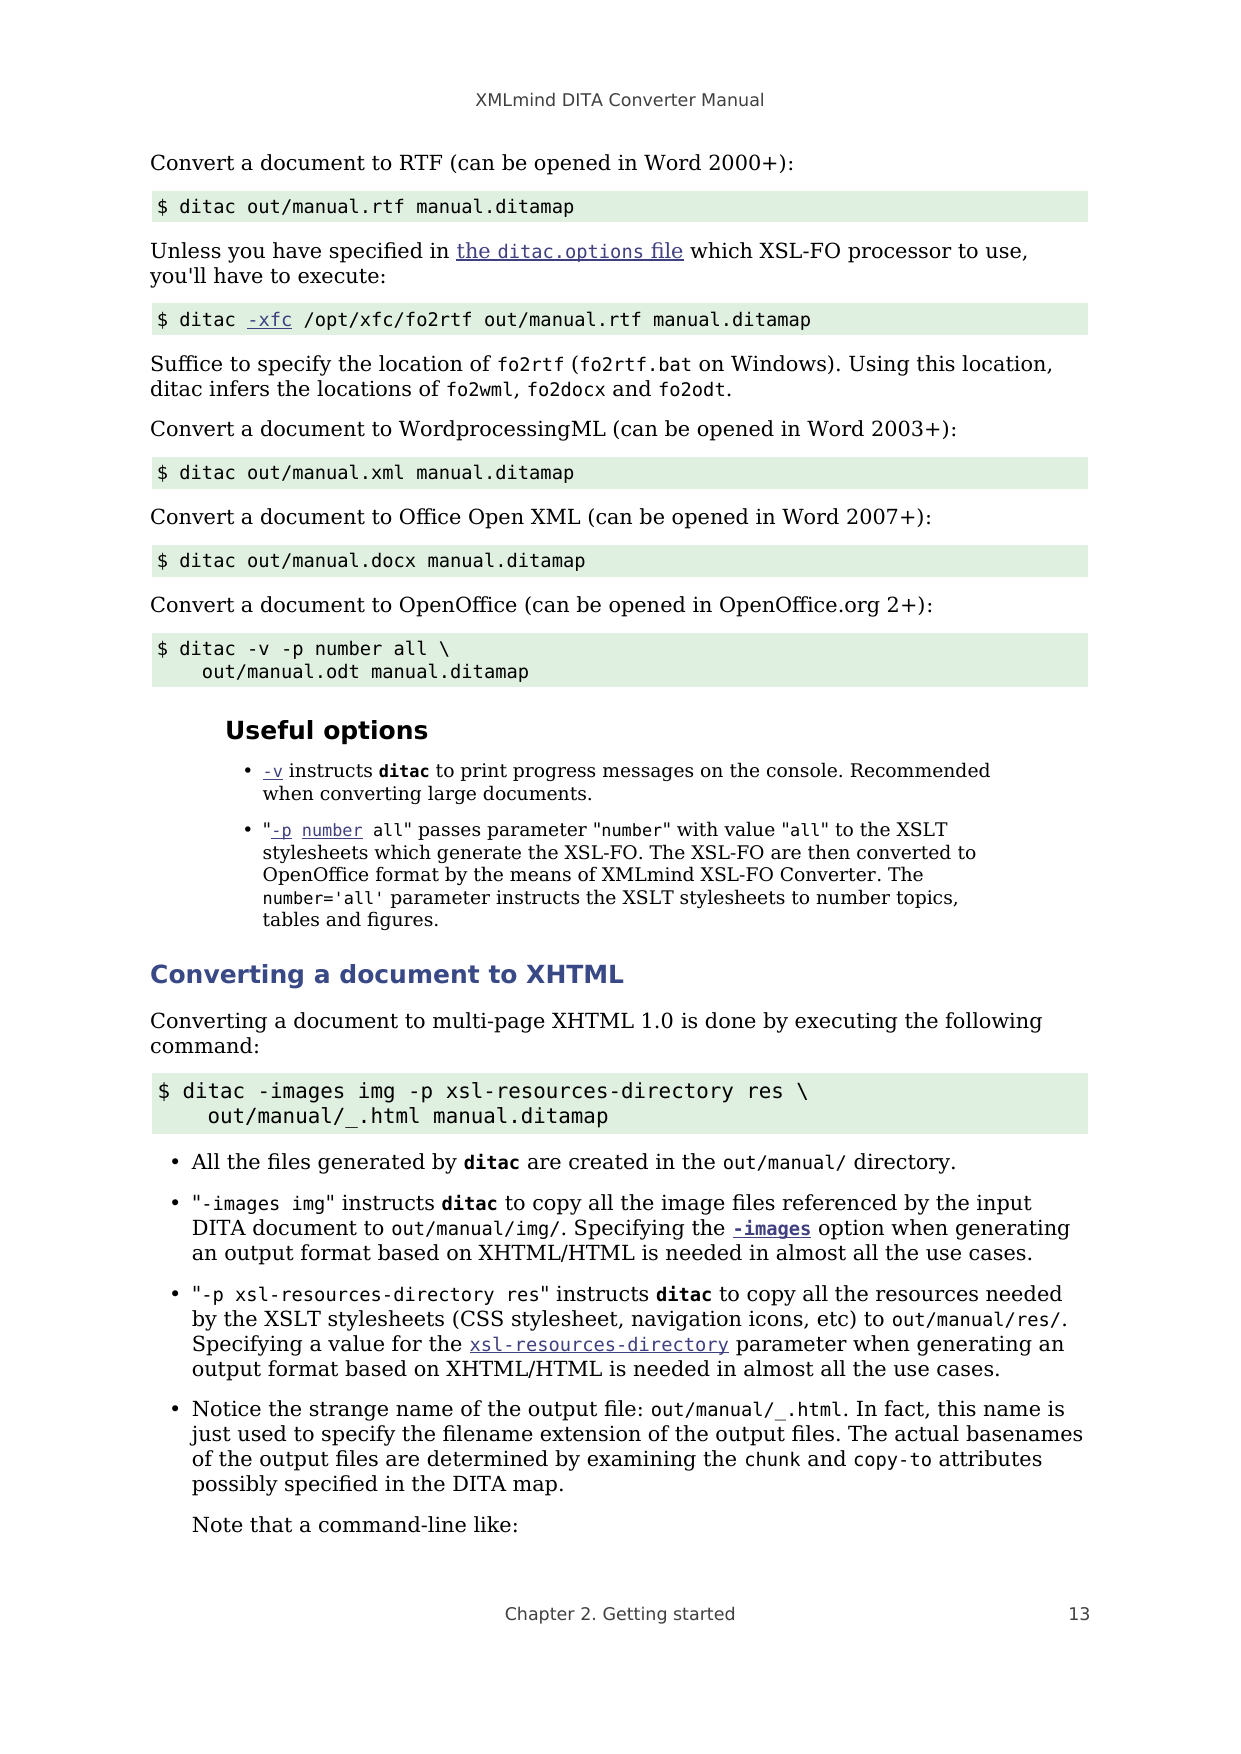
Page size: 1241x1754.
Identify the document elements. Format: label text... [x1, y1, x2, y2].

text $ ditac out/manual.xml manual.ditamap [152, 457, 1088, 489]
list All the files generated by ditac are created in the out/manual/ directory. [150, 1149, 1090, 1174]
text $ ditac -images img -p xsl-resources-directory res \ out/manual/_.html manual.ditamap [152, 1073, 1088, 1134]
text $ ditac out/manual.rtf manual.ditamap [152, 191, 1088, 222]
text Suffice to specify the location of fo2rtf (fo2rtf.bat on Windows). Using this location, ditac infers the locations of fo2wml, fo2docx and fo2odt. [150, 351, 1090, 401]
text Convert a document to OpenOffice (can be opened in OpenOffice.org 2+): [150, 592, 1090, 617]
text $ ditac out/manual.docx manual.ditamap [152, 545, 1088, 577]
text $ ditac -v -p number all \ out/manual.odt manual.ditamap [152, 633, 1088, 687]
text Convert a document to WordprocessingML (can be opened in Word 2003+): [150, 416, 1090, 441]
text Converting a document to XHTML [150, 959, 1090, 989]
list Note that a command-line like: [150, 1512, 1090, 1537]
list "-images img" instructs ditac to copy all the image files referenced by the input DITA document to out/manual/img/. Specifying the -images option when generating an output format based on XHTML/HTML is needed in almost all the use cases. [150, 1190, 1090, 1265]
text Converting a document to multi-page XHTML 1.0 is done by executing the following command: [150, 1008, 1090, 1058]
list "-p xsl-resources-directory res" instructs ditac to copy all the resources needed by the XSLT stylesheets (CSS stylesheet, navigation icons, etc) to out/manual/res/. Specifying a value for the xsl-resources-directory parameter when generating an output format based on XHTML/HTML is needed in almost all the use cases. [150, 1281, 1090, 1381]
list -v instructs ditac to print progress messages on the console. Recommended when converting large documents. [225, 759, 1015, 804]
text $ ditac -xfc /opt/xfc/fo2rtf out/manual.rtf manual.ditamap [152, 303, 1088, 335]
text Useful options [225, 715, 1015, 745]
text Convert a document to RTF (can be opened in Word 2000+): [150, 150, 1090, 175]
list Notice the strange name of the output file: out/manual/_.html. In fact, this name is just used to specify the filename extension of the output files. The actual basenames of the output files are determined by examining the chunk and copy-to attributes possibly specified in the DITA map. [150, 1396, 1090, 1496]
text Unless you have specified in the ditac.options file which XSL-FO processor to use, you'll have to execute: [150, 238, 1090, 288]
text Convert a document to Office Open XML (can be opened in Word 2007+): [150, 504, 1090, 529]
list "-p number all" passes parameter "number" with value "all" to the XSLT stylesheets which generate the XSL-FO. The XSL-FO are then converted to OpenOffice format by the means of XMLmind XSL-FO Converter. The number='all' parameter instructs the XSLT stylesheets to number topics, tables and figures. [225, 818, 1015, 931]
